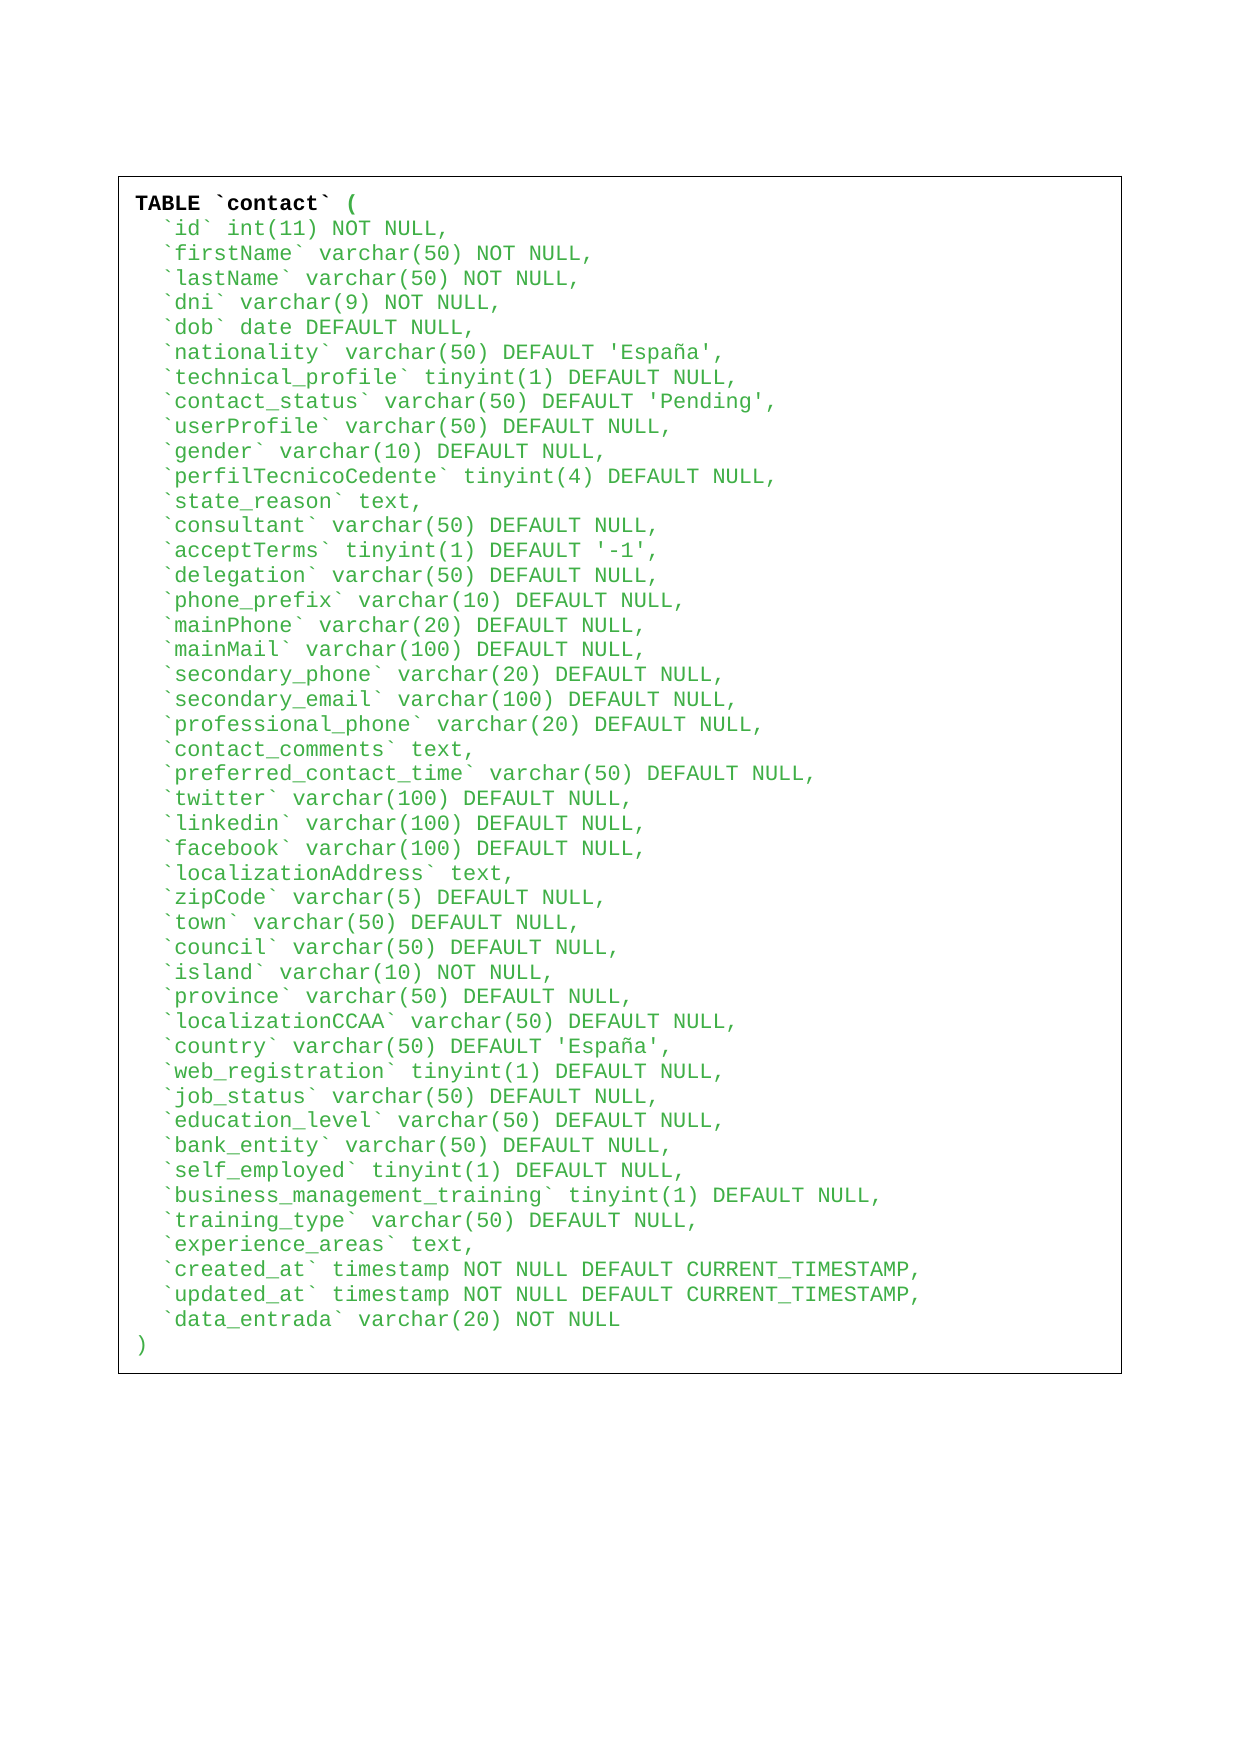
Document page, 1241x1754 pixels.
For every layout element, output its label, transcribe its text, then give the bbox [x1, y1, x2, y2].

text `delegation` varchar(50) DEFAULT NULL, [119, 547, 1121, 572]
text `facebook` varchar(100) DEFAULT NULL, [119, 820, 1121, 845]
text `lastName` varchar(50) NOT NULL, [119, 250, 1121, 275]
text `localizationAddress` text, [119, 845, 1121, 870]
text `id` int(11) NOT NULL, [119, 200, 1121, 225]
text `province` varchar(50) DEFAULT NULL, [119, 969, 1121, 994]
text `state_reason` text, [119, 473, 1121, 498]
text `training_type` varchar(50) DEFAULT NULL, [119, 1192, 1121, 1217]
text `council` varchar(50) DEFAULT NULL, [119, 919, 1121, 944]
text `userProfile` varchar(50) DEFAULT NULL, [119, 399, 1121, 423]
text TABLE `contact` ( [119, 177, 1121, 200]
text `created_at` timestamp NOT NULL DEFAULT CURRENT_TIMESTAMP, [119, 1242, 1121, 1266]
text `zipCode` varchar(5) DEFAULT NULL, [119, 870, 1121, 894]
text `country` varchar(50) DEFAULT 'España', [119, 1018, 1121, 1043]
text `mainPhone` varchar(20) DEFAULT NULL, [119, 597, 1121, 622]
text `acceptTerms` tinyint(1) DEFAULT '-1', [119, 523, 1121, 547]
text `firstName` varchar(50) NOT NULL, [119, 225, 1121, 250]
text `dni` varchar(9) NOT NULL, [119, 275, 1121, 299]
text `twitter` varchar(100) DEFAULT NULL, [119, 771, 1121, 795]
text `experience_areas` text, [119, 1217, 1121, 1242]
text `professional_phone` varchar(20) DEFAULT NULL, [119, 696, 1121, 721]
text `education_level` varchar(50) DEFAULT NULL, [119, 1093, 1121, 1118]
text `contact_status` varchar(50) DEFAULT 'Pending', [119, 374, 1121, 399]
text `consultant` varchar(50) DEFAULT NULL, [119, 498, 1121, 523]
text `business_management_training` tinyint(1) DEFAULT NULL, [119, 1167, 1121, 1192]
text ) [119, 1316, 1121, 1373]
text `linkedin` varchar(100) DEFAULT NULL, [119, 795, 1121, 820]
text `island` varchar(10) NOT NULL, [119, 944, 1121, 969]
text `updated_at` timestamp NOT NULL DEFAULT CURRENT_TIMESTAMP, [119, 1266, 1121, 1291]
text `secondary_phone` varchar(20) DEFAULT NULL, [119, 647, 1121, 671]
text `perfilTecnicoCedente` tinyint(4) DEFAULT NULL, [119, 448, 1121, 473]
text `town` varchar(50) DEFAULT NULL, [119, 894, 1121, 919]
text `nationality` varchar(50) DEFAULT 'España', [119, 324, 1121, 349]
text `gender` varchar(10) DEFAULT NULL, [119, 423, 1121, 448]
text `phone_prefix` varchar(10) DEFAULT NULL, [119, 572, 1121, 597]
text `contact_comments` text, [119, 721, 1121, 746]
text `technical_profile` tinyint(1) DEFAULT NULL, [119, 349, 1121, 374]
text `self_employed` tinyint(1) DEFAULT NULL, [119, 1142, 1121, 1167]
text `job_status` varchar(50) DEFAULT NULL, [119, 1068, 1121, 1093]
text `web_registration` tinyint(1) DEFAULT NULL, [119, 1043, 1121, 1068]
text `secondary_email` varchar(100) DEFAULT NULL, [119, 671, 1121, 696]
text `mainMail` varchar(100) DEFAULT NULL, [119, 622, 1121, 647]
text `bank_entity` varchar(50) DEFAULT NULL, [119, 1118, 1121, 1142]
text `dob` date DEFAULT NULL, [119, 299, 1121, 324]
text `preferred_contact_time` varchar(50) DEFAULT NULL, [119, 746, 1121, 771]
text `localizationCCAA` varchar(50) DEFAULT NULL, [119, 994, 1121, 1018]
text `data_entrada` varchar(20) NOT NULL [119, 1291, 1121, 1316]
